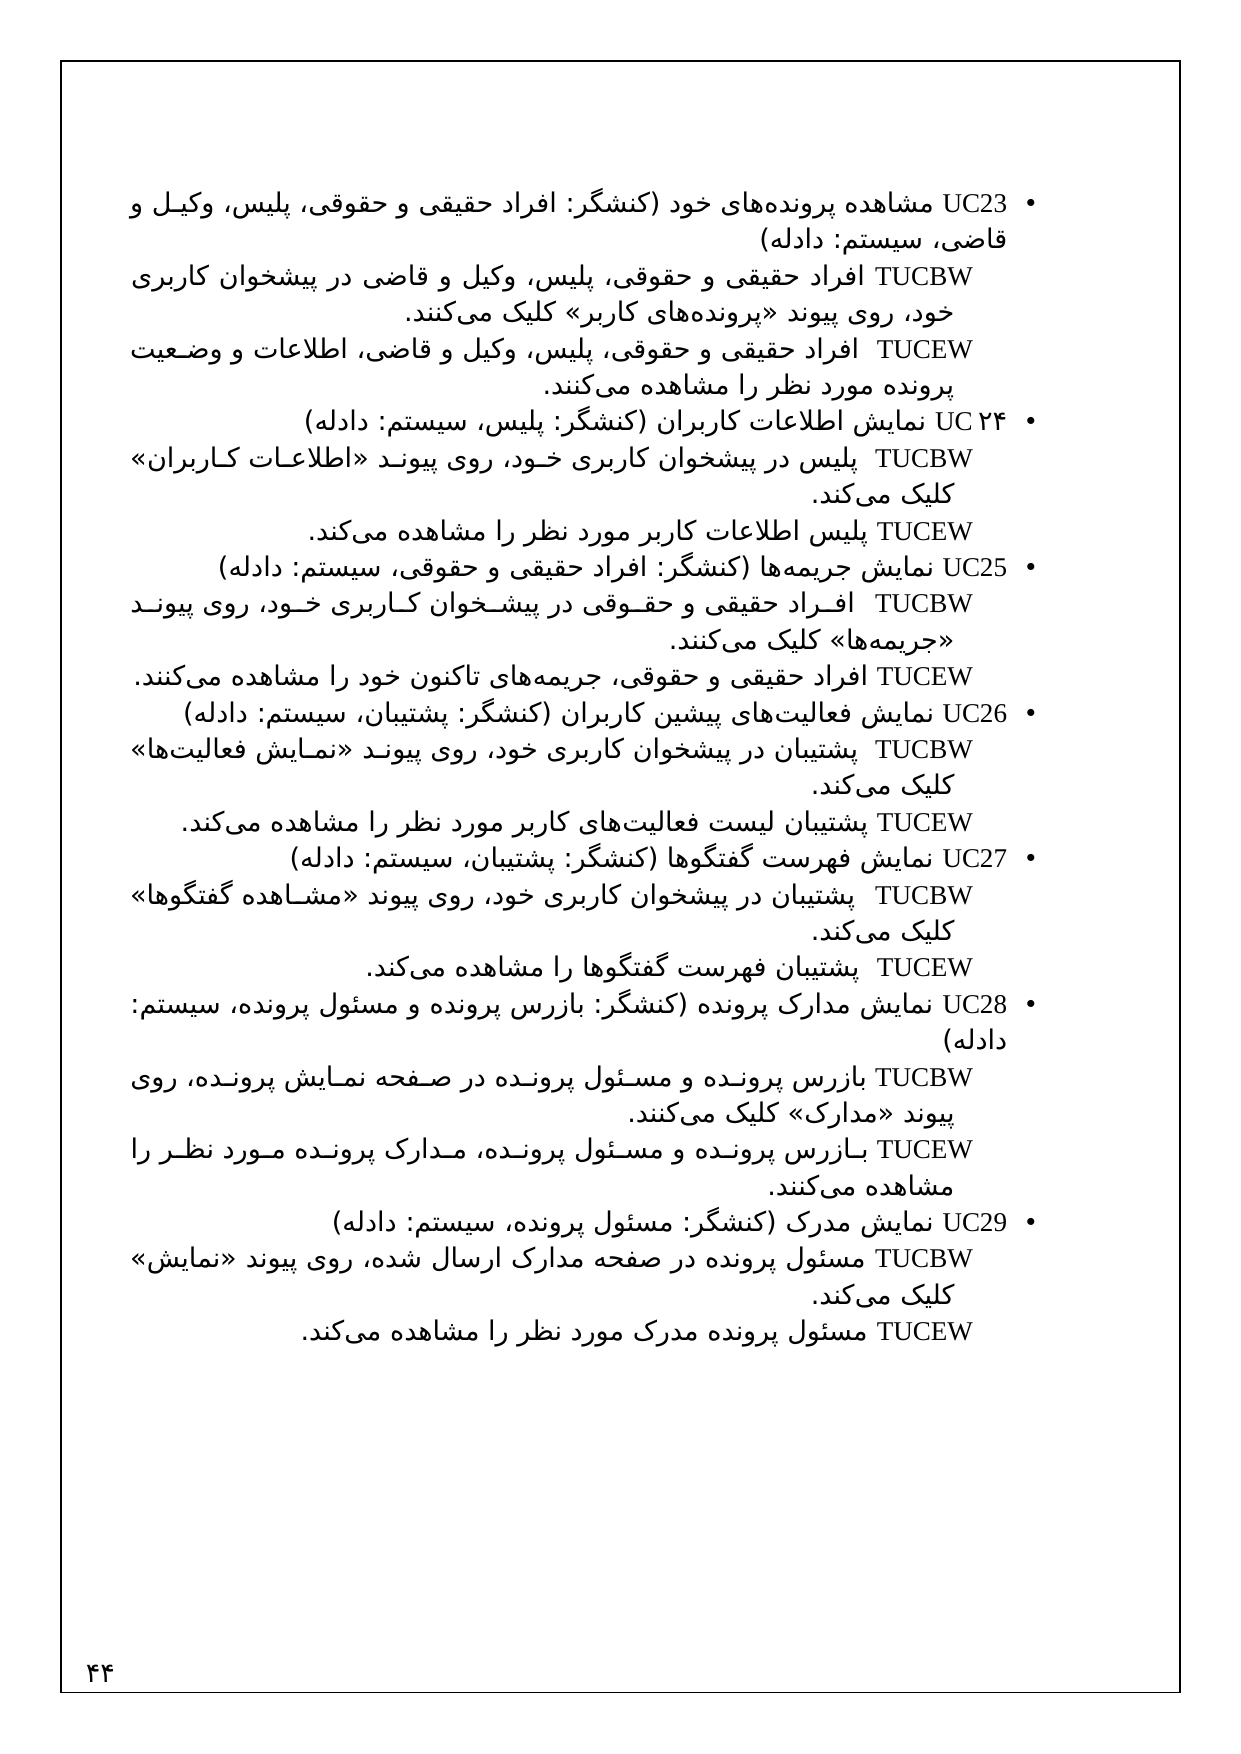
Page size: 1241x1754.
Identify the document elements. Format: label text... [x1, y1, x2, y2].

list UC25 نمایش جریمه‌ها (کنشگر: افراد حقیقی و حقوقی، سیستم: دادله) [130, 551, 1026, 583]
list TUCBW پلیس در پیشخوان کاربری خود، روی پیوند «اطلاعات کاربران» کلیک می‌کند. [130, 442, 973, 510]
list UC23 مشاهده پرونده‌های خود (کنشگر: افراد حقیقی و حقوقی، پلیس، وکیل و قاضی، سیستم: دادله) [130, 187, 1026, 255]
list UC۲۴ نمایش اطلاعات کاربران (کنشگر: پلیس، سیستم: دادله) [130, 405, 1026, 437]
list TUCBW پشتیبان در پیشخوان کاربری خود، روی پیوند «نمایش فعالیت‌ها» کلیک می‌کند. [130, 733, 973, 801]
list UC27 نمایش فهرست گفتگوها (کنشگر: پشتیبان، سیستم: دادله) [130, 842, 1026, 874]
list TUCEW بازرس پرونده و مسئول پرونده، مدارک پرونده مورد نظر را مشاهده می‌کنند. [130, 1133, 973, 1201]
list TUCEW پلیس اطلاعات کاربر مورد نظر را مشاهده می‌کند. [130, 514, 973, 546]
list TUCEW پشتیبان لیست فعالیت‌های کاربر مورد نظر را مشاهده می‌کند. [130, 806, 973, 838]
list UC28 نمایش مدارک پرونده (کنشگر: بازرس پرونده و مسئول پرونده، سیستم: دادله) [130, 988, 1026, 1056]
list TUCBW مسئول پرونده در صفحه مدارک ارسال شده، روی پیوند «نمایش» کلیک می‌کند. [130, 1242, 973, 1311]
list TUCEW افراد حقیقی و حقوقی، پلیس، وکیل و قاضی، اطلاعات و وضعیت پرونده مورد نظر را مشاهده می‌کنند. [130, 333, 973, 401]
list TUCBW پشتیبان در پیشخوان کاربری خود، روی پیوند «مشاهده گفتگوها» کلیک می‌کند. [130, 879, 973, 947]
list UC26 نمایش فعالیت‌های پیشین کاربران (کنشگر: پشتیبان، سیستم: دادله) [130, 697, 1026, 728]
list UC29 نمایش مدرک (کنشگر: مسئول پرونده، سیستم: دادله) [130, 1206, 1026, 1238]
list TUCBW افراد حقیقی و حقوقی، پلیس، وکیل و قاضی در پیشخوان کاربری خود، روی پیوند «پرونده‌های کاربر» کلیک می‌کنند. [130, 260, 973, 328]
list TUCEW پشتیبان فهرست گفتگوها را مشاهده می‌کند. [130, 951, 973, 983]
list TUCEW مسئول پرونده مدرک مورد نظر را مشاهده می‌کند. [130, 1315, 973, 1347]
list TUCBW بازرس پرونده و مسئول پرونده در صفحه نمایش پرونده، روی پیوند «مدارک» کلیک می‌کنند. [130, 1061, 973, 1129]
list TUCBW افراد حقیقی و حقوقی در پیشخوان کاربری خود، روی پیوند «جریمه‌ها» کلیک می‌کنند. [130, 587, 973, 656]
list TUCEW افراد حقیقی و حقوقی، جریمه‌های تاکنون خود را مشاهده می‌کنند. [130, 660, 973, 692]
